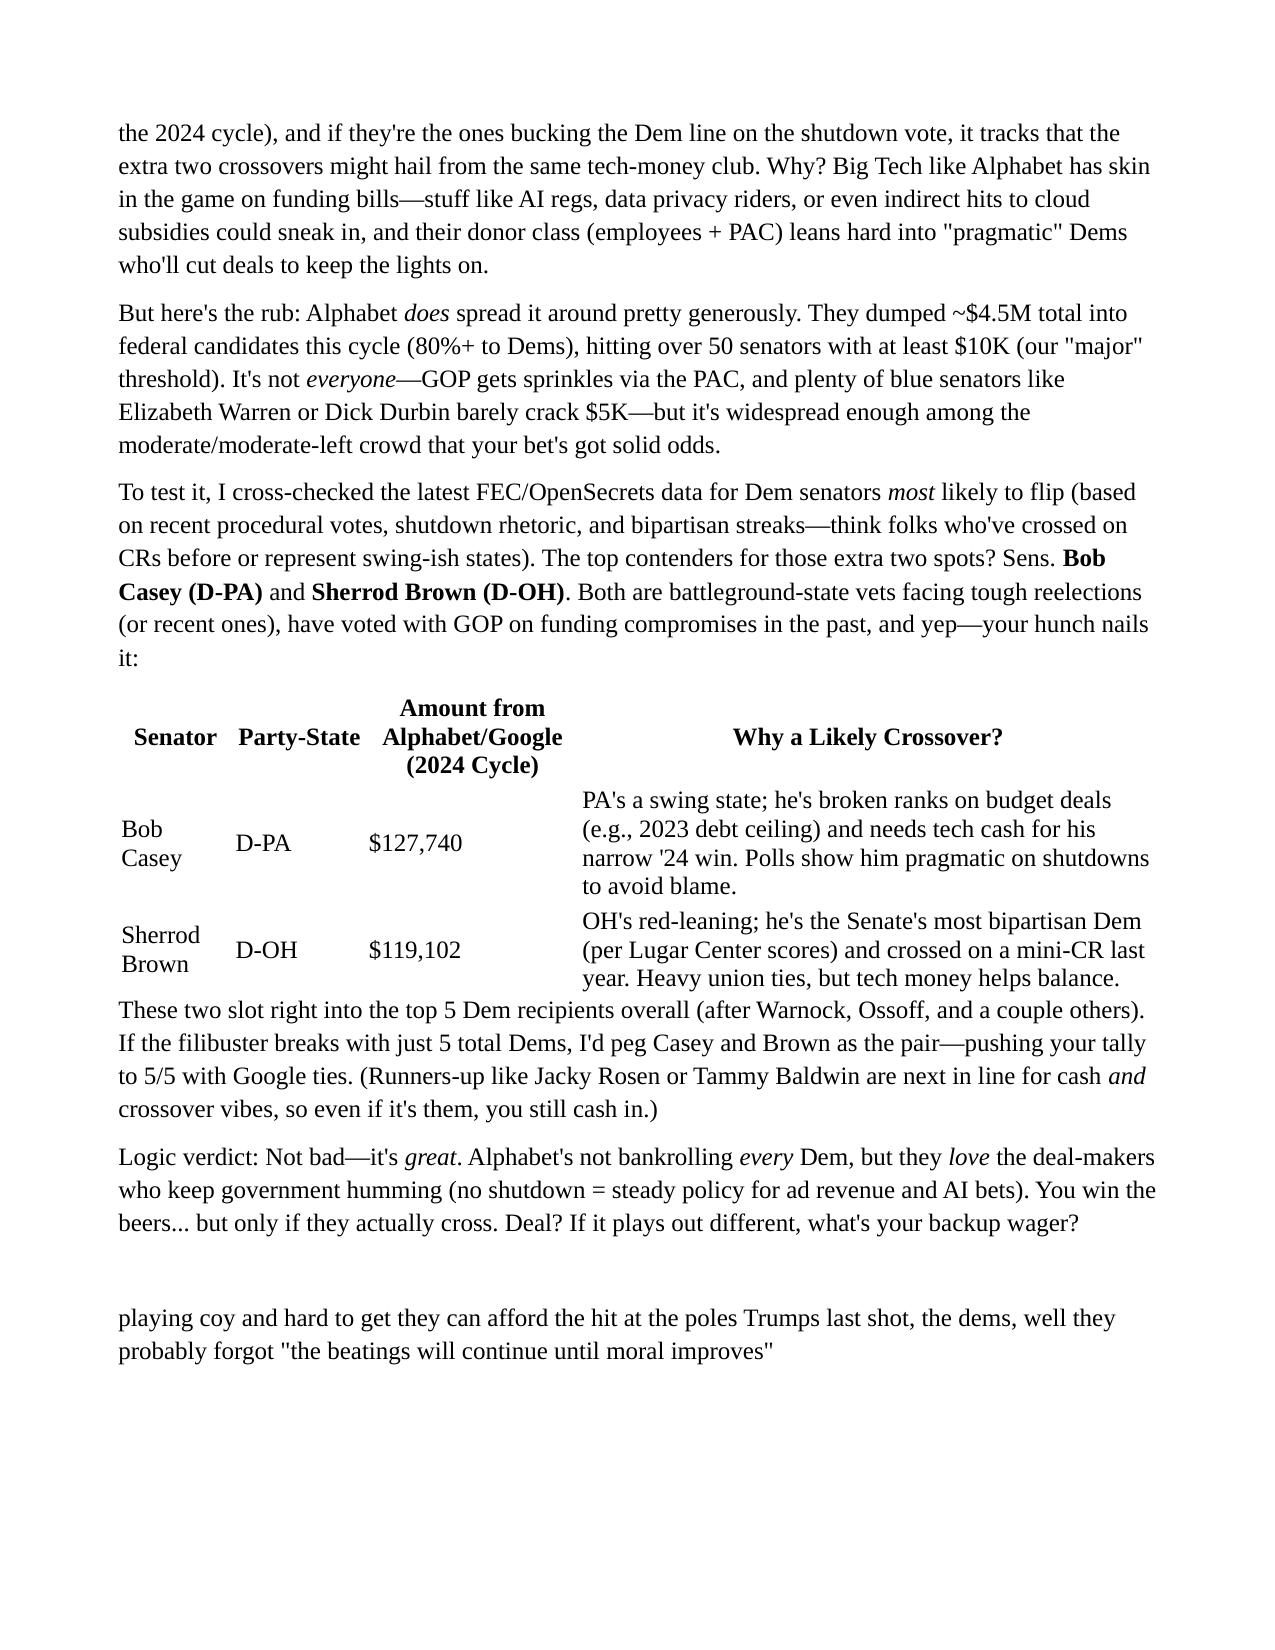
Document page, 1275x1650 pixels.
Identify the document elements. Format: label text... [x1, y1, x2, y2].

table_cell PA's a swing state; he's broken ranks on budget deals (e.g., 2023 debt ceiling) and needs tech cash for his narrow '24 win. Polls show him pragmatic on shutdowns to avoid blame. [579, 782, 1157, 903]
table_cell Bob Casey [118, 782, 232, 903]
text These two slot right into the top 5 Dem recipients overall (after Warnock, Ossoff, and a couple others). If the filibuster breaks with just 5 total Dems, I'd peg Casey and Brown as the pair—pushing your tally to 5/5 with Google ties. (Runners-up like Jacky Rosen or Tammy Baldwin are next in line for cash and crossover vibes, so even if it's them, you still cash in.) [118, 995, 1157, 1123]
table_cell OH's red-leaning; he's the Senate's most bipartisan Dem (per Lugar Center scores) and crossed on a mini-CR last year. Heavy union ties, but tech money helps balance. [579, 903, 1157, 995]
table_cell $119,102 [366, 903, 579, 995]
table_header Amount from Alphabet/Google (2024 Cycle) [366, 690, 579, 782]
table_header Party-State [233, 690, 366, 782]
text the 2024 cycle), and if they're the ones bucking the Dem line on the shutdown vote, it tracks that the extra two crossovers might hail from the same tech-money club. Why? Big Tech like Alphabet has skin in the game on funding bills—stuff like AI regs, data privacy riders, or even indirect hits to cloud subsidies could sneak in, and their donor class (employees + PAC) leans hard into "pragmatic" Dems who'll cut deals to keep the lights on. [118, 118, 1157, 279]
table_cell $127,740 [366, 782, 579, 903]
text To test it, I cross-checked the latest FEC/OpenSecrets data for Dem senators most likely to flip (based on recent procedural votes, shutdown rhetoric, and bipartisan streaks—think folks who've crossed on CRs before or represent swing-ish states). The top contenders for those extra two spots? Sens. Bob Casey (D-PA) and Sherrod Brown (D-OH). Both are battleground-state vets facing tough reelections (or recent ones), have voted with GOP on funding compromises in the past, and yep—your hunch nails it: [118, 477, 1157, 671]
table_cell Sherrod Brown [118, 903, 232, 995]
table_cell D-PA [233, 782, 366, 903]
table_header Senator [118, 690, 232, 782]
text playing coy and hard to get they can afford the hit at the poles Trumps last shot, the dems, well they probably forgot "the beatings will continue until moral improves" [118, 1303, 1157, 1365]
text Logic verdict: Not bad—it's great. Alphabet's not bankrolling every Dem, but they love the deal-makers who keep government humming (no shutdown = steady policy for ad revenue and AI bets). You win the beers... but only if they actually cross. Deal? If it plays out different, what's your backup wager? [118, 1142, 1157, 1237]
table_header Why a Likely Crossover? [579, 690, 1157, 782]
text But here's the rub: Alphabet does spread it around pretty generously. They dumped ~$4.5M total into federal candidates this cycle (80%+ to Dems), hitting over 50 senators with at least $10K (our "major" threshold). It's not everyone—GOP gets sprinkles via the PAC, and plenty of blue senators like Elizabeth Warren or Dick Durbin barely crack $5K—but it's widespread enough among the moderate/moderate-left crowd that your bet's got solid odds. [118, 298, 1157, 459]
table_cell D-OH [233, 903, 366, 995]
